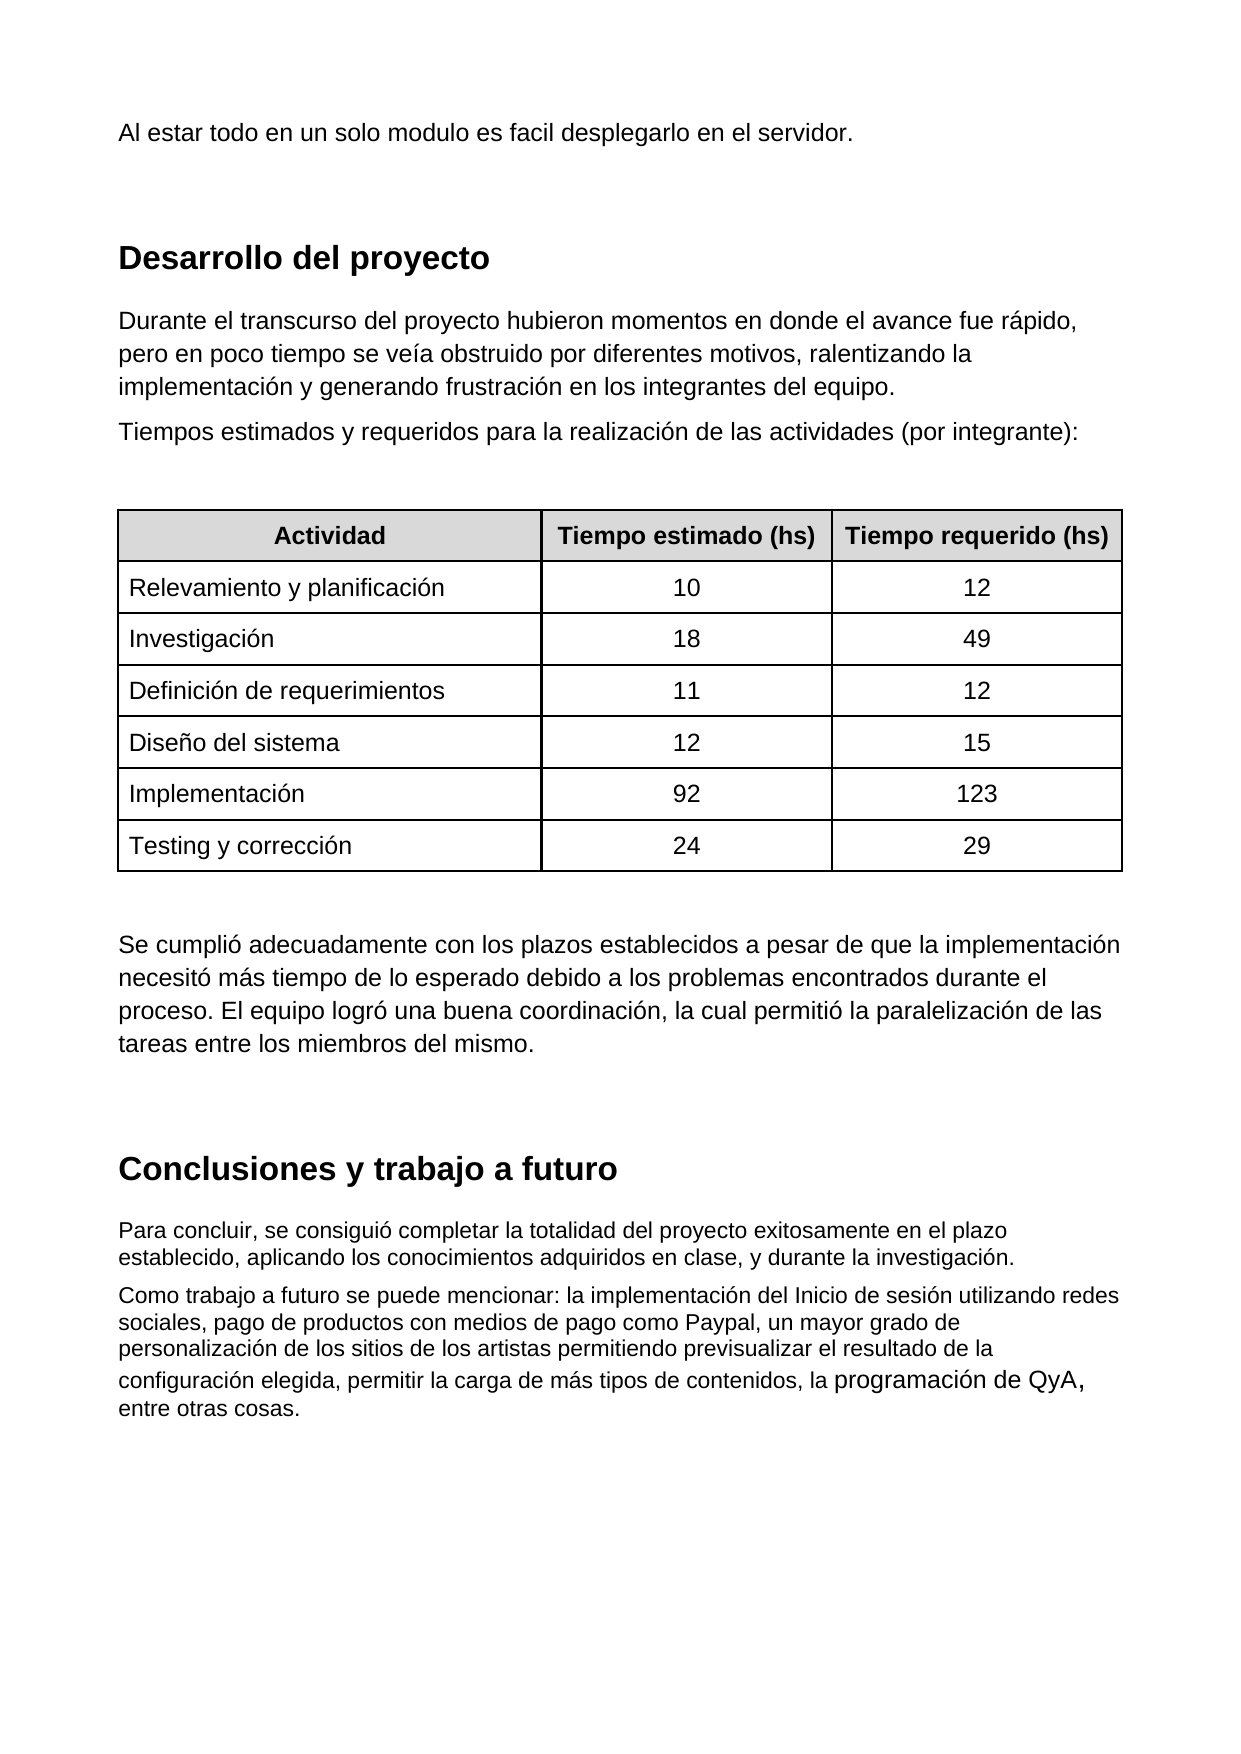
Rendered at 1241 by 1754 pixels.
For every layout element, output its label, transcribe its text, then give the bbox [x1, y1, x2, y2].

table_cell 15 [833, 717, 1121, 767]
text Para concluir, se consiguió completar la totalidad del proyecto exitosamente en el plazo establecido, aplicando los conocimientos adquiridos en clase, y durante la investigación. [118, 1217, 1122, 1270]
table_cell 123 [833, 769, 1121, 818]
table_cell 49 [833, 614, 1121, 663]
table_cell Diseño del sistema [119, 717, 540, 767]
table_header Actividad [119, 511, 540, 560]
table_cell 18 [543, 614, 831, 663]
text Tiempos estimados y requeridos para la realización de las actividades (por integrante): [118, 417, 1122, 446]
table_cell Definición de requerimientos [119, 666, 540, 715]
table_cell 11 [543, 666, 831, 715]
subtitle Conclusiones y trabajo a futuro [118, 1149, 1122, 1188]
table_cell 12 [543, 717, 831, 767]
text Durante el transcurso del proyecto hubieron momentos en donde el avance fue rápido, pero en poco tiempo se veía obstruido por diferentes motivos, ralentizando la implementación y generando frustración en los integrantes del equipo. [118, 306, 1122, 401]
table_cell 92 [543, 769, 831, 818]
table_cell 10 [543, 562, 831, 612]
table_cell Implementación [119, 769, 540, 818]
table_cell 12 [833, 666, 1121, 715]
text Como trabajo a futuro se puede mencionar: la implementación del Inicio de sesión utilizando redes sociales, pago de productos con medios de pago como Paypal, un mayor grado de personalización de los sitios de los artistas permitiendo previsualizar el resultado de la configuración elegida, permitir la carga de más tipos de contenidos, la programación de QyA, entre otras cosas. [118, 1282, 1122, 1421]
table_cell Testing y corrección [119, 821, 540, 870]
table_header Tiempo estimado (hs) [543, 511, 831, 560]
table_cell 24 [543, 821, 831, 870]
text Al estar todo en un solo modulo es facil desplegarlo en el servidor. [118, 118, 1122, 147]
text Se cumplió adecuadamente con los plazos establecidos a pesar de que la implementación necesitó más tiempo de lo esperado debido a los problemas encontrados durante el proceso. El equipo logró una buena coordinación, la cual permitió la paralelización de las tareas entre los miembros del mismo. [118, 930, 1122, 1058]
table_cell 12 [833, 562, 1121, 612]
subtitle Desarrollo del proyecto [118, 238, 1122, 277]
table_cell 29 [833, 821, 1121, 870]
table_header Tiempo requerido (hs) [833, 511, 1121, 560]
table_cell Relevamiento y planificación [119, 562, 540, 612]
table_cell Investigación [119, 614, 540, 663]
